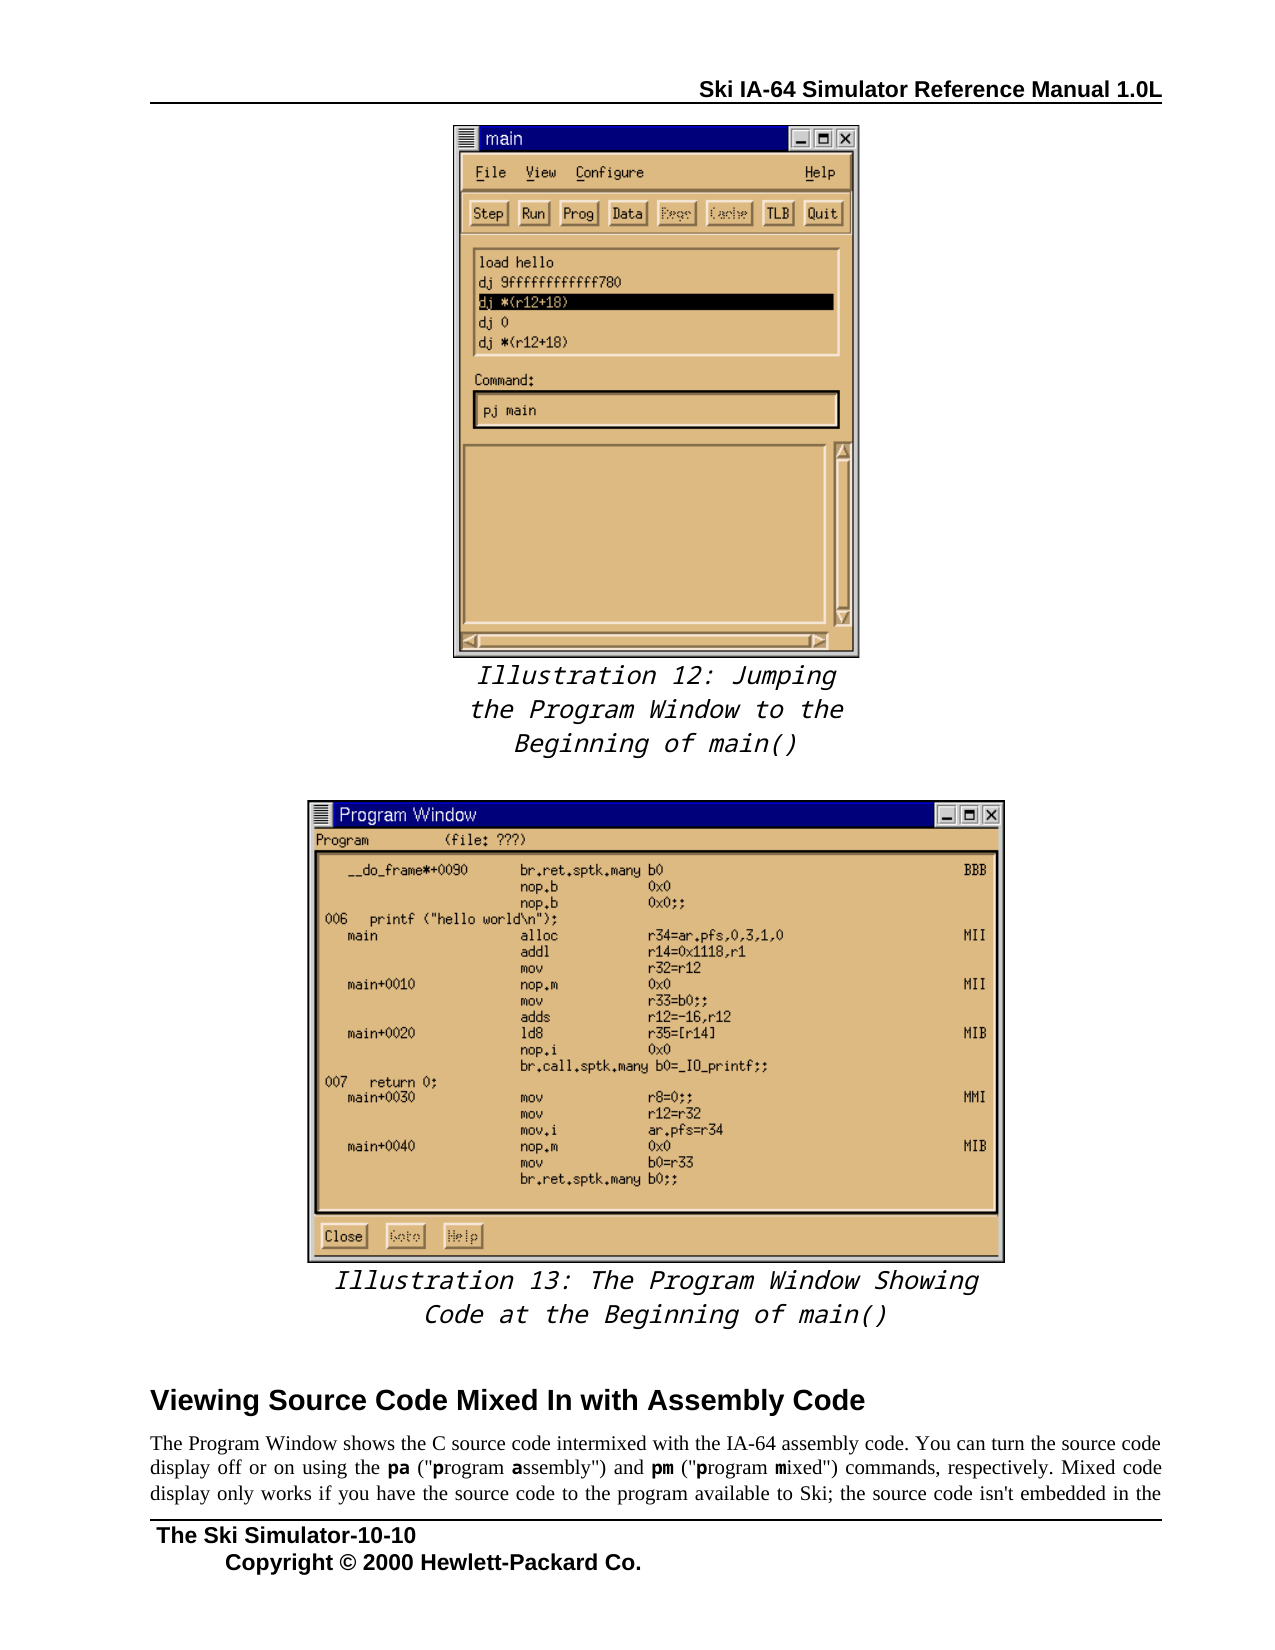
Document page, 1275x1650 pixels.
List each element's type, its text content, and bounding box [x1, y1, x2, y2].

picture [307, 800, 1005, 1263]
table_header [150, 113, 1162, 788]
table_header [150, 788, 1162, 1359]
subtitle Viewing Source Code Mixed In with Assembly Code [150, 1384, 1162, 1417]
picture [453, 125, 860, 658]
text The Program Window shows the C source code intermixed with the IA-64 assembly code. You can turn the source code display off or on using the pa ("program assembly") and pm ("program mixed") commands, respectively. Mixed code display only works if you have the source code to the program available to Ski; the source code isn't embedded in the [150, 1429, 1162, 1505]
